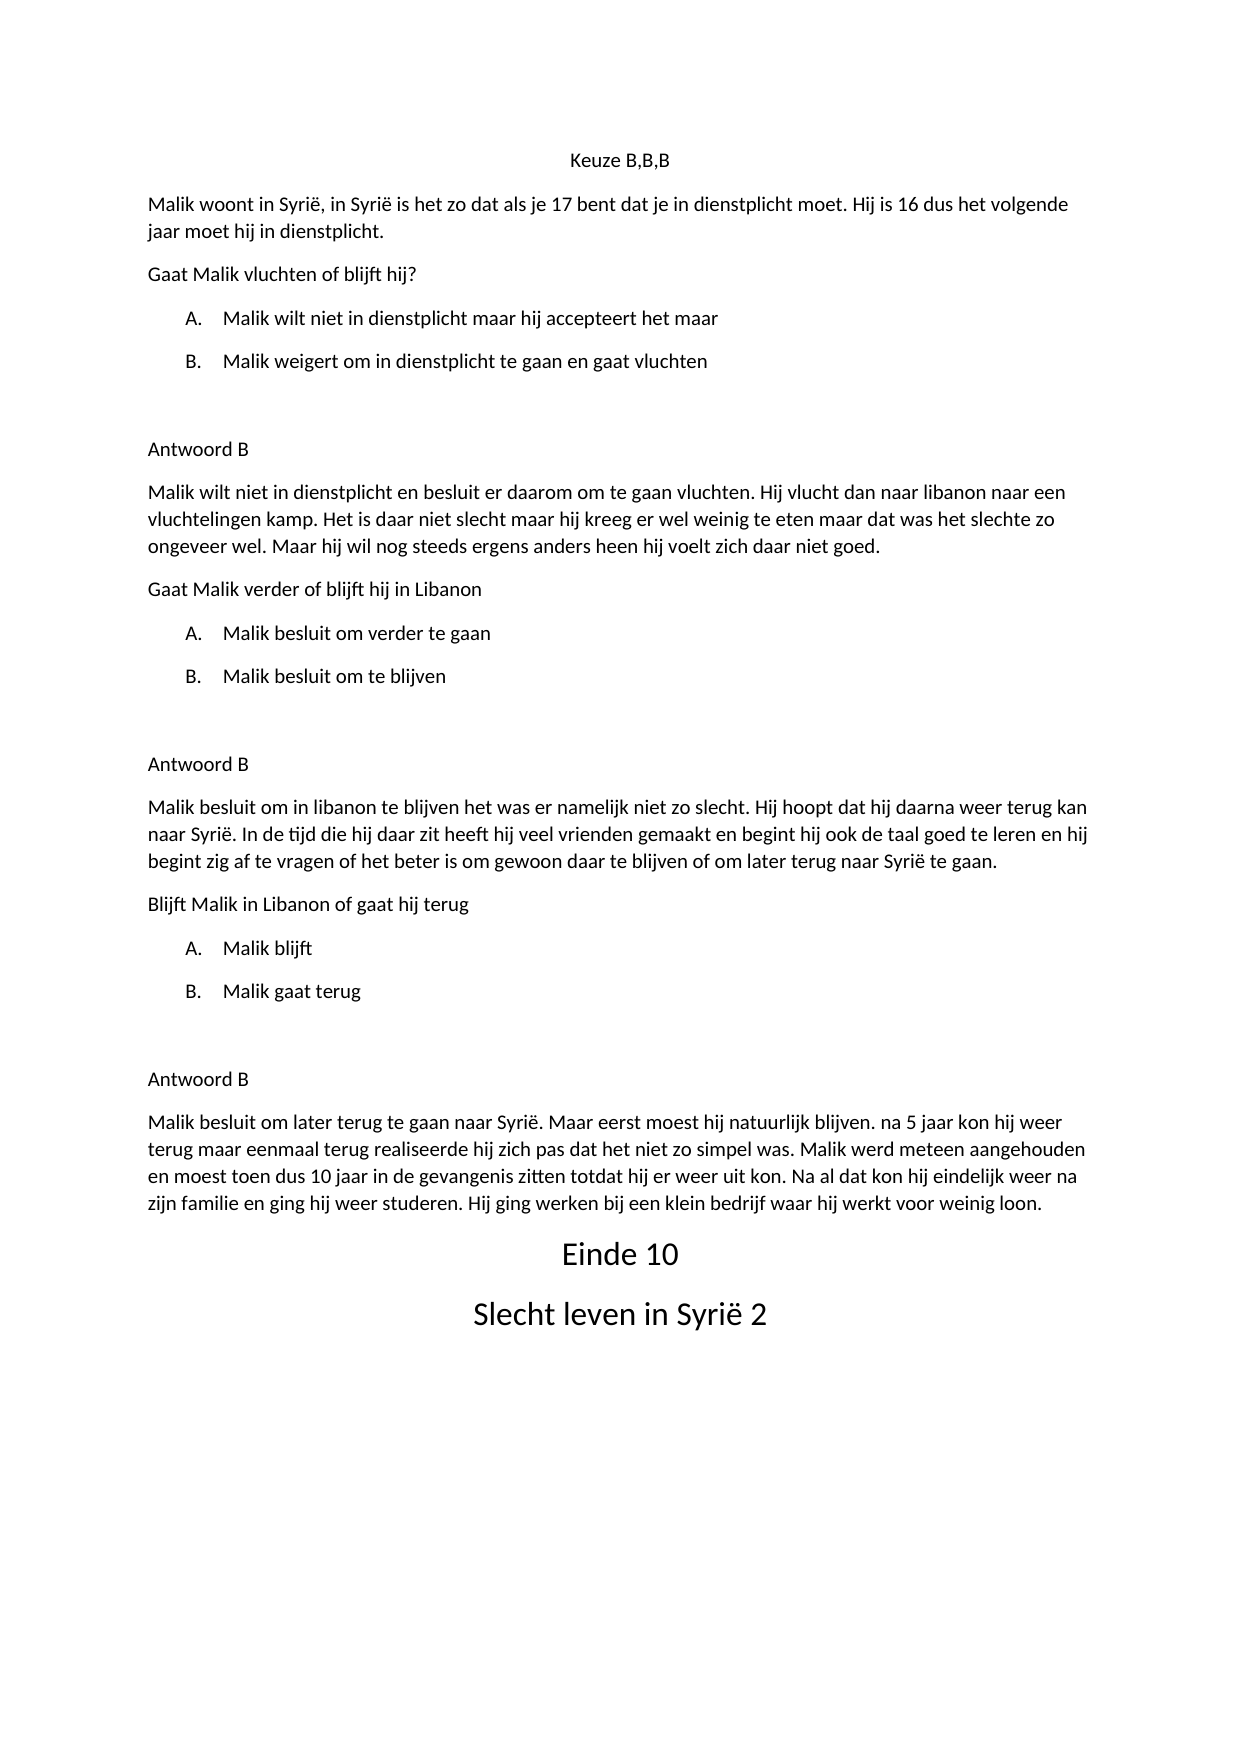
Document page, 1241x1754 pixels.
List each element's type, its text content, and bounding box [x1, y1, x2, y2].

list Malik weigert om in dienstplicht te gaan en gaat vluchten [185, 349, 1093, 374]
text Malik besluit om later terug te gaan naar Syrië. Maar eerst moest hij natuurlijk blijven. na 5 jaar kon hij weer terug maar eenmaal terug realiseerde hij zich pas dat het niet zo simpel was. Malik werd meteen aangehouden en moest toen dus 10 jaar in de gevangenis zitten totdat hij er weer uit kon. Na al dat kon hij eindelijk weer na zijn familie en ging hij weer studeren. Hij ging werken bij een klein bedrijf waar hij werkt voor weinig loon. [148, 1109, 1093, 1215]
text Antwoord B [148, 751, 1093, 776]
list Malik wilt niet in dienstplicht maar hij accepteert het maar [185, 305, 1093, 331]
text Antwoord B [148, 1066, 1093, 1091]
text Gaat Malik vluchten of blijft hij? [148, 262, 1093, 287]
text Slecht leven in Syrië 2 [148, 1293, 1093, 1334]
list Malik besluit om verder te gaan [185, 620, 1093, 646]
list Malik gaat terug [185, 979, 1093, 1004]
text Antwoord B [148, 436, 1093, 461]
text Malik besluit om in libanon te blijven het was er namelijk niet zo slecht. Hij hoopt dat hij daarna weer terug kan naar Syrië. In de tijd die hij daar zit heeft hij veel vrienden gemaakt en begint hij ook de taal goed te leren en hij begint zig af te vragen of het beter is om gewoon daar te blijven of om later terug naar Syrië te gaan. [148, 794, 1093, 873]
text Malik wilt niet in dienstplicht en besluit er daarom om te gaan vluchten. Hij vlucht dan naar libanon naar een vluchtelingen kamp. Het is daar niet slecht maar hij kreeg er wel weinig te eten maar dat was het slechte zo ongeveer wel. Maar hij wil nog steeds ergens anders heen hij voelt zich daar niet goed. [148, 479, 1093, 558]
text Einde 10 [148, 1233, 1093, 1274]
text Malik woont in Syrië, in Syrië is het zo dat als je 17 bent dat je in dienstplicht moet. Hij is 16 dus het volgende jaar moet hij in dienstplicht. [148, 191, 1093, 243]
text Gaat Malik verder of blijft hij in Libanon [148, 577, 1093, 602]
list Malik blijft [185, 935, 1093, 961]
text Keuze B,B,B [148, 148, 1093, 173]
text Blijft Malik in Libanon of gaat hij terug [148, 892, 1093, 917]
list Malik besluit om te blijven [185, 664, 1093, 689]
